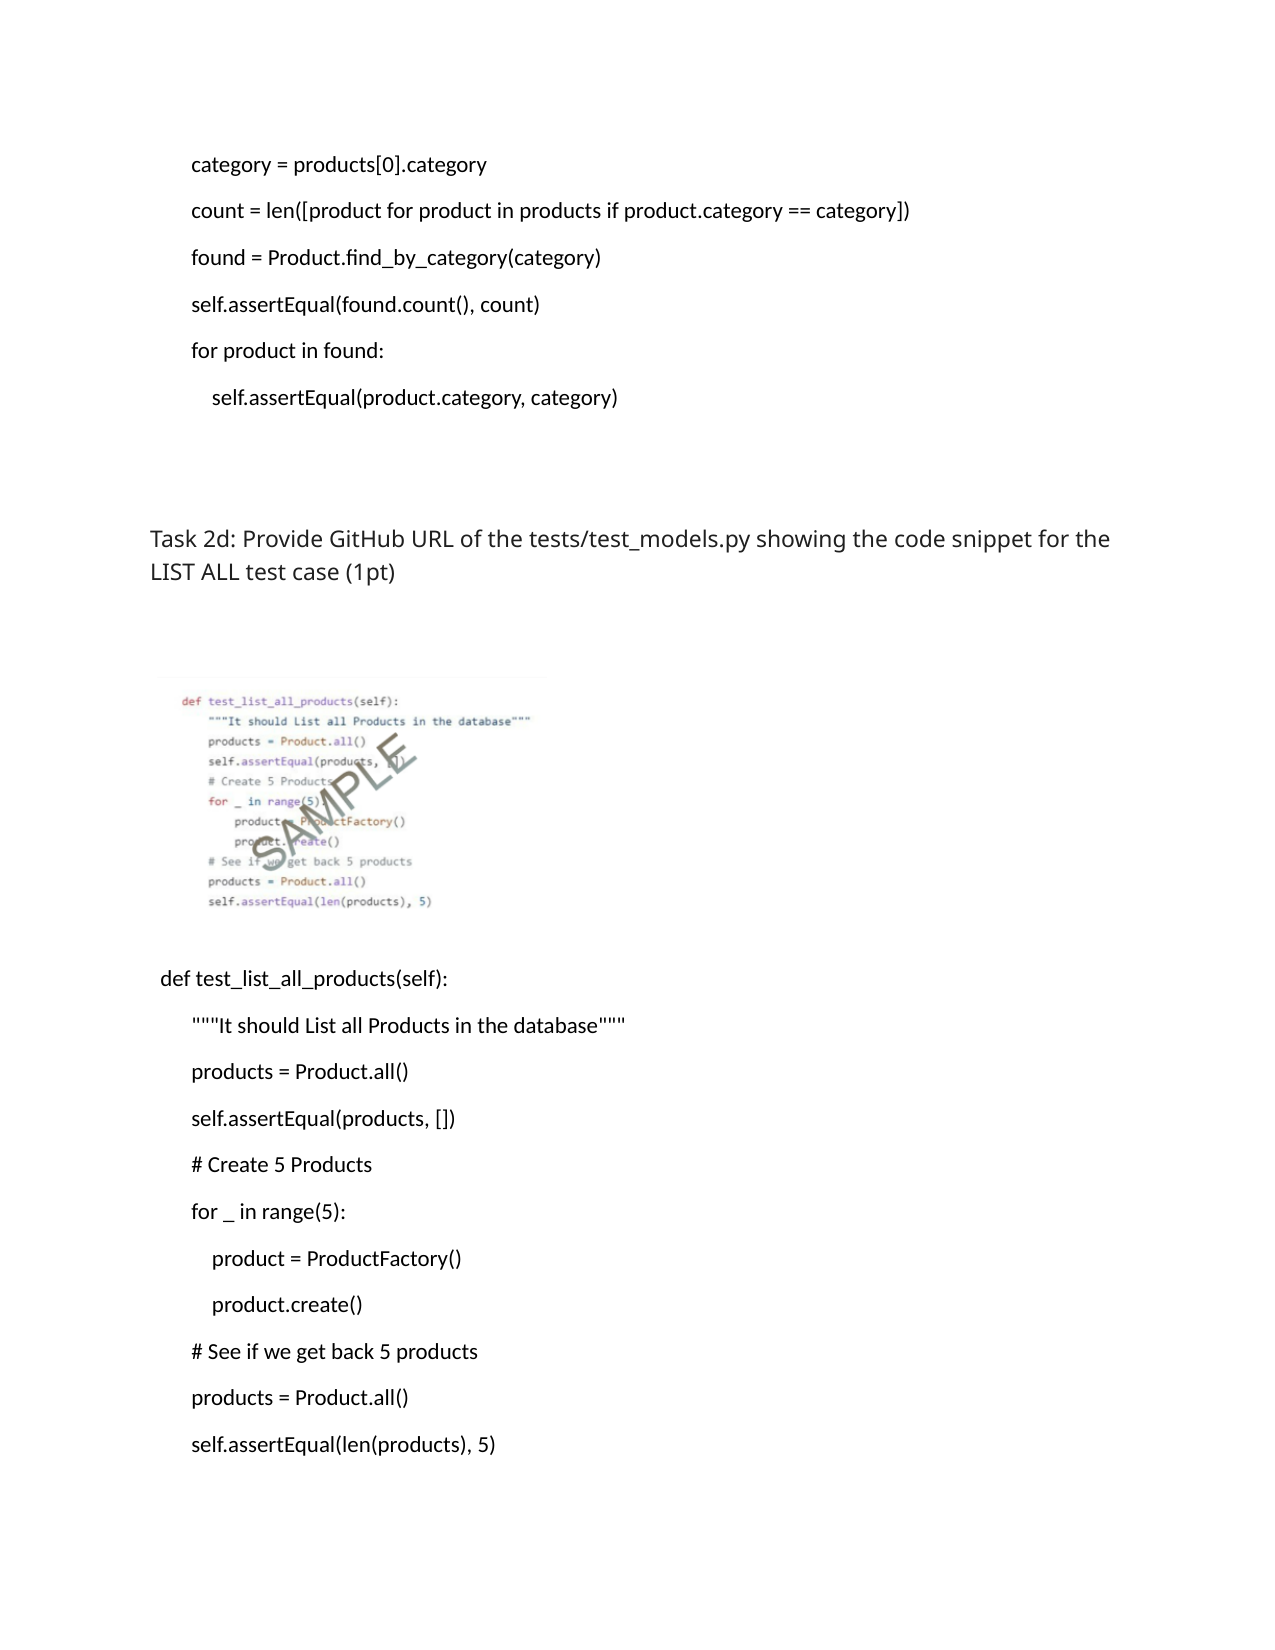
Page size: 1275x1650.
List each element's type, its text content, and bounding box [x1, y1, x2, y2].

text # See if we get back 5 products [150, 1337, 1125, 1365]
text for product in found: [150, 336, 1125, 364]
text self.assertEqual(len(products), 5) [150, 1430, 1125, 1458]
text # Create 5 Products [150, 1151, 1125, 1178]
text products = Product.all() [150, 1383, 1125, 1411]
text self.assertEqual(products, []) [150, 1104, 1125, 1132]
text product = ProductFactory() [150, 1244, 1125, 1272]
text """It should List all Products in the database""" [150, 1011, 1125, 1039]
text count = len([product for product in products if product.category == category]) [150, 197, 1125, 224]
text product.create() [150, 1290, 1125, 1318]
text found = Product.find_by_category(category) [150, 243, 1125, 271]
text def test_list_all_products(self): [150, 964, 1125, 992]
text for _ in range(5): [150, 1197, 1125, 1225]
text self.assertEqual(found.count(), count) [150, 290, 1125, 318]
text category = products[0].category [150, 150, 1125, 178]
text self.assertEqual(product.category, category) [150, 383, 1125, 411]
text Task 2d: Provide GitHub URL of the tests/test_models.py showing the code snippet for the LIST ALL test case (1pt) [150, 522, 1125, 587]
text products = Product.all() [150, 1057, 1125, 1085]
